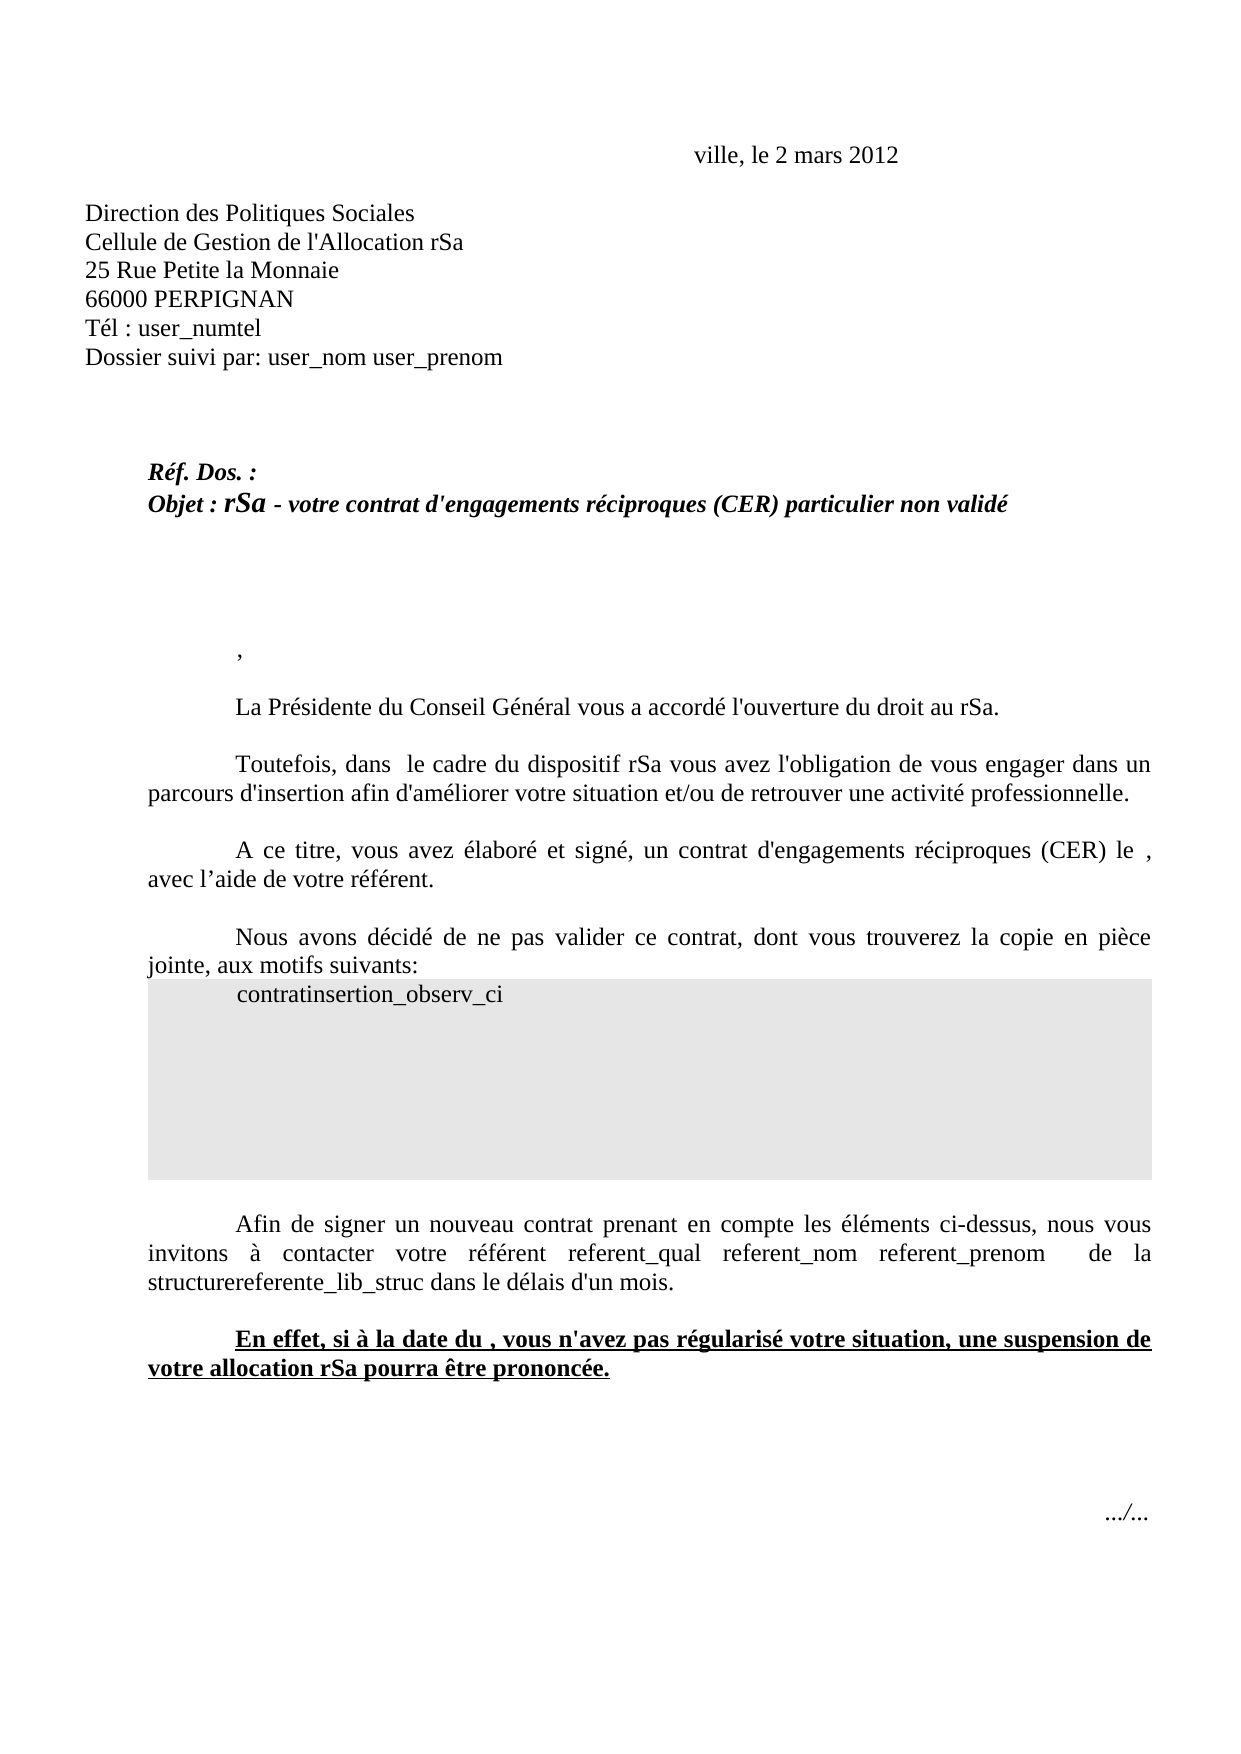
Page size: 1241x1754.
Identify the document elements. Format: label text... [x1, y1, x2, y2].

text , [148, 634, 1152, 663]
text Nous avons décidé de ne pas valider ce contrat, dont vous trouverez la copie en pièce jointe, aux motifs suivants: [148, 922, 1152, 979]
text Objet : rSa - votre contrat d'engagements réciproques (CER) particulier non validé [148, 486, 1152, 519]
text .../... [148, 1497, 1152, 1525]
text contratinsertion_observ_ci [148, 979, 1152, 1008]
table_header Direction des Politiques Sociales Cellule de Gestion de l'Allocation rSa 25 Rue Petite la Monnaie 66000 PERPIGNAN Tél : user_numtel Dossier suivi par: user_nom user_prenom [74, 198, 677, 371]
text Réf. Dos. : [148, 457, 1152, 486]
text En effet, si à la date du , vous n'avez pas régularisé votre situation, une suspension de votre allocation rSa pourra être prononcée. [148, 1324, 1152, 1382]
text Toutefois, dans le cadre du dispositif rSa vous avez l'obligation de vous engager dans un parcours d'insertion afin d'améliorer votre situation et/ou de retrouver une activité professionnelle. [148, 749, 1152, 807]
text A ce titre, vous avez élaboré et signé, un contrat d'engagements réciproques (CER) le , avec l’aide de votre référent. [148, 835, 1152, 893]
table_header [677, 198, 1152, 371]
text Afin de signer un nouveau contrat prenant en compte les éléments ci-dessus, nous vous invitons à contacter votre référent referent_qual referent_nom referent_prenom de la structurereferente_lib_struc dans le délais d'un mois. [148, 1209, 1152, 1295]
text La Présidente du Conseil Général vous a accordé l'ouverture du droit au rSa. [148, 692, 1152, 720]
text ville, le 2 mars 2012 [148, 141, 1152, 169]
